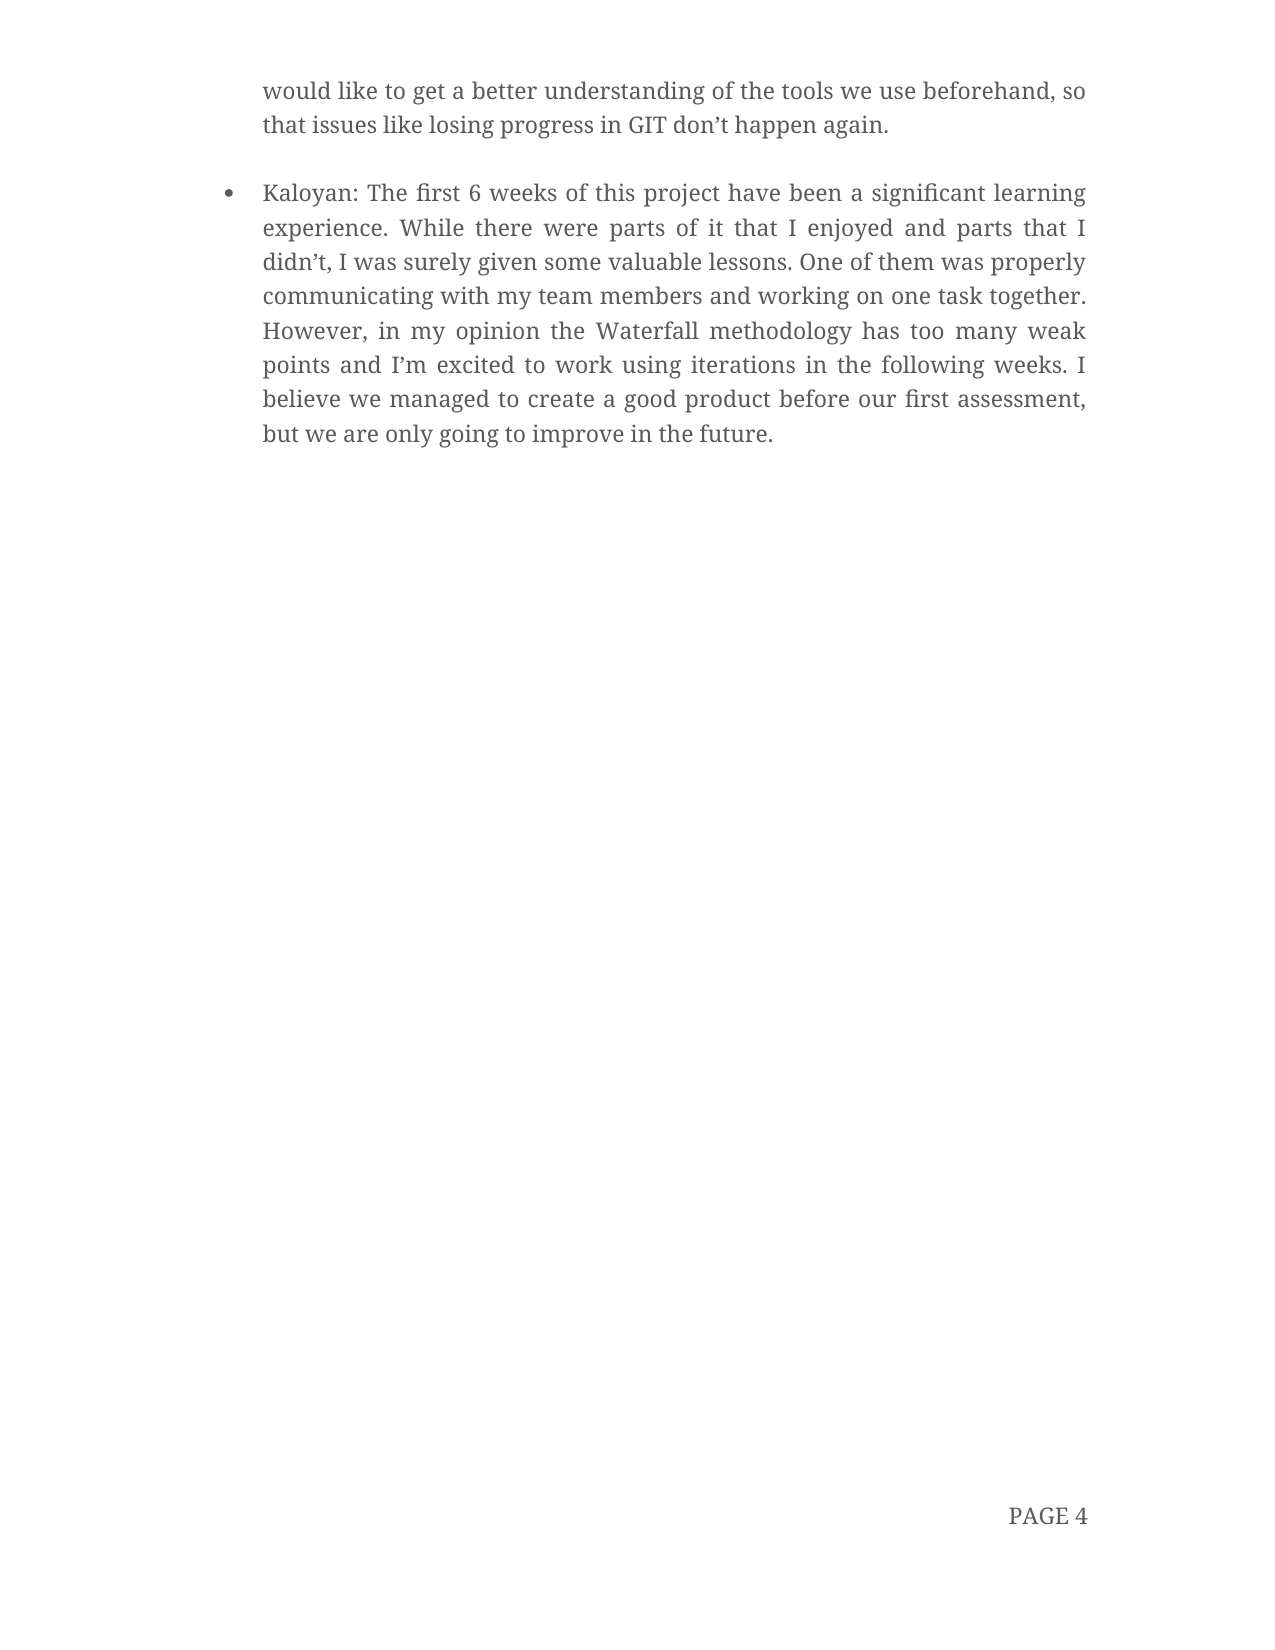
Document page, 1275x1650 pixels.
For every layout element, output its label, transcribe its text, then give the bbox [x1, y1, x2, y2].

list Kaloyan: The first 6 weeks of this project have been a significant learning experience. While there were parts of it that I enjoyed and parts that I didn’t, I was surely given some valuable lessons. One of them was properly communicating with my team members and working on one task together. However, in my opinion the Waterfall methodology has too many weak points and I’m excited to work using iterations in the following weeks. I believe we managed to create a good product before our first assessment, but we are only going to improve in the future. [225, 177, 1087, 449]
list would like to get a better understanding of the tools we use beforehand, so that issues like losing progress in GIT don’t happen again. [225, 75, 1087, 141]
